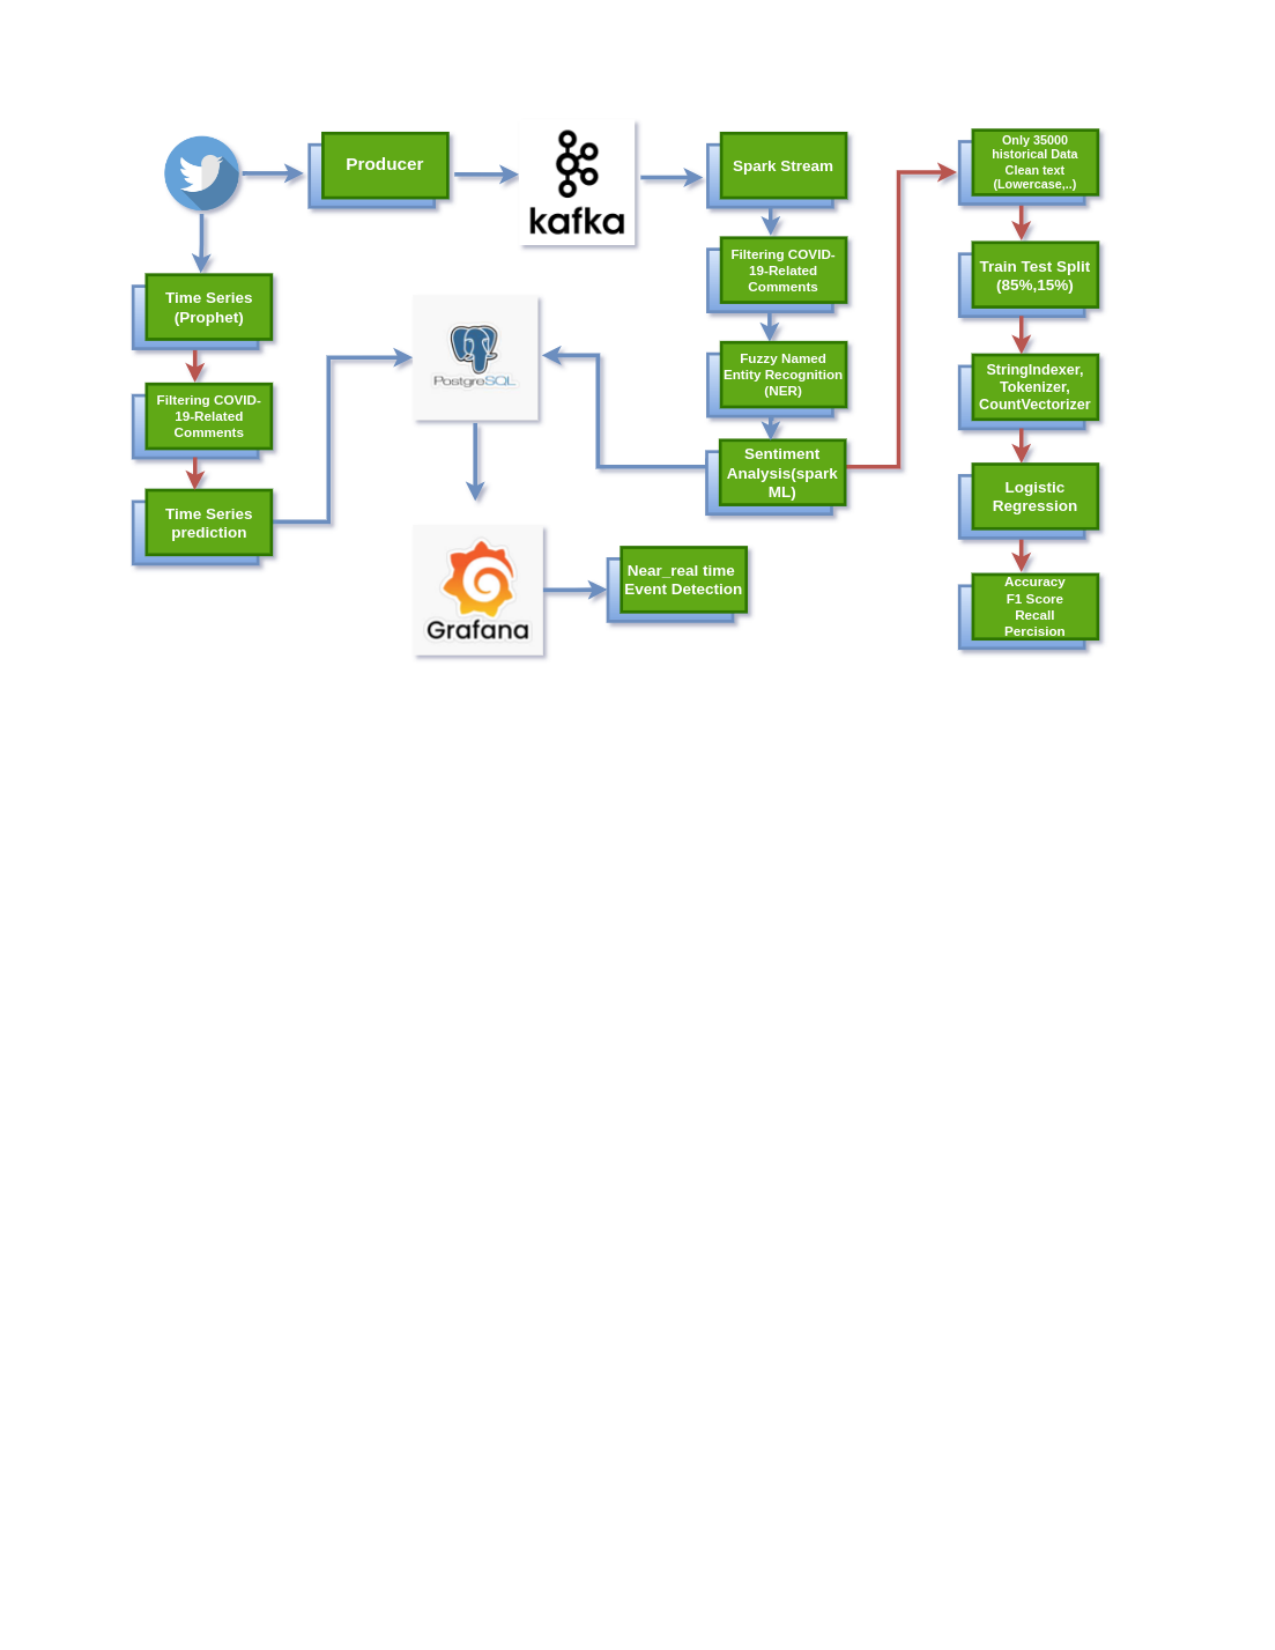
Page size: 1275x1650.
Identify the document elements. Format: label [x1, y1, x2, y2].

picture [118, 118, 1157, 666]
